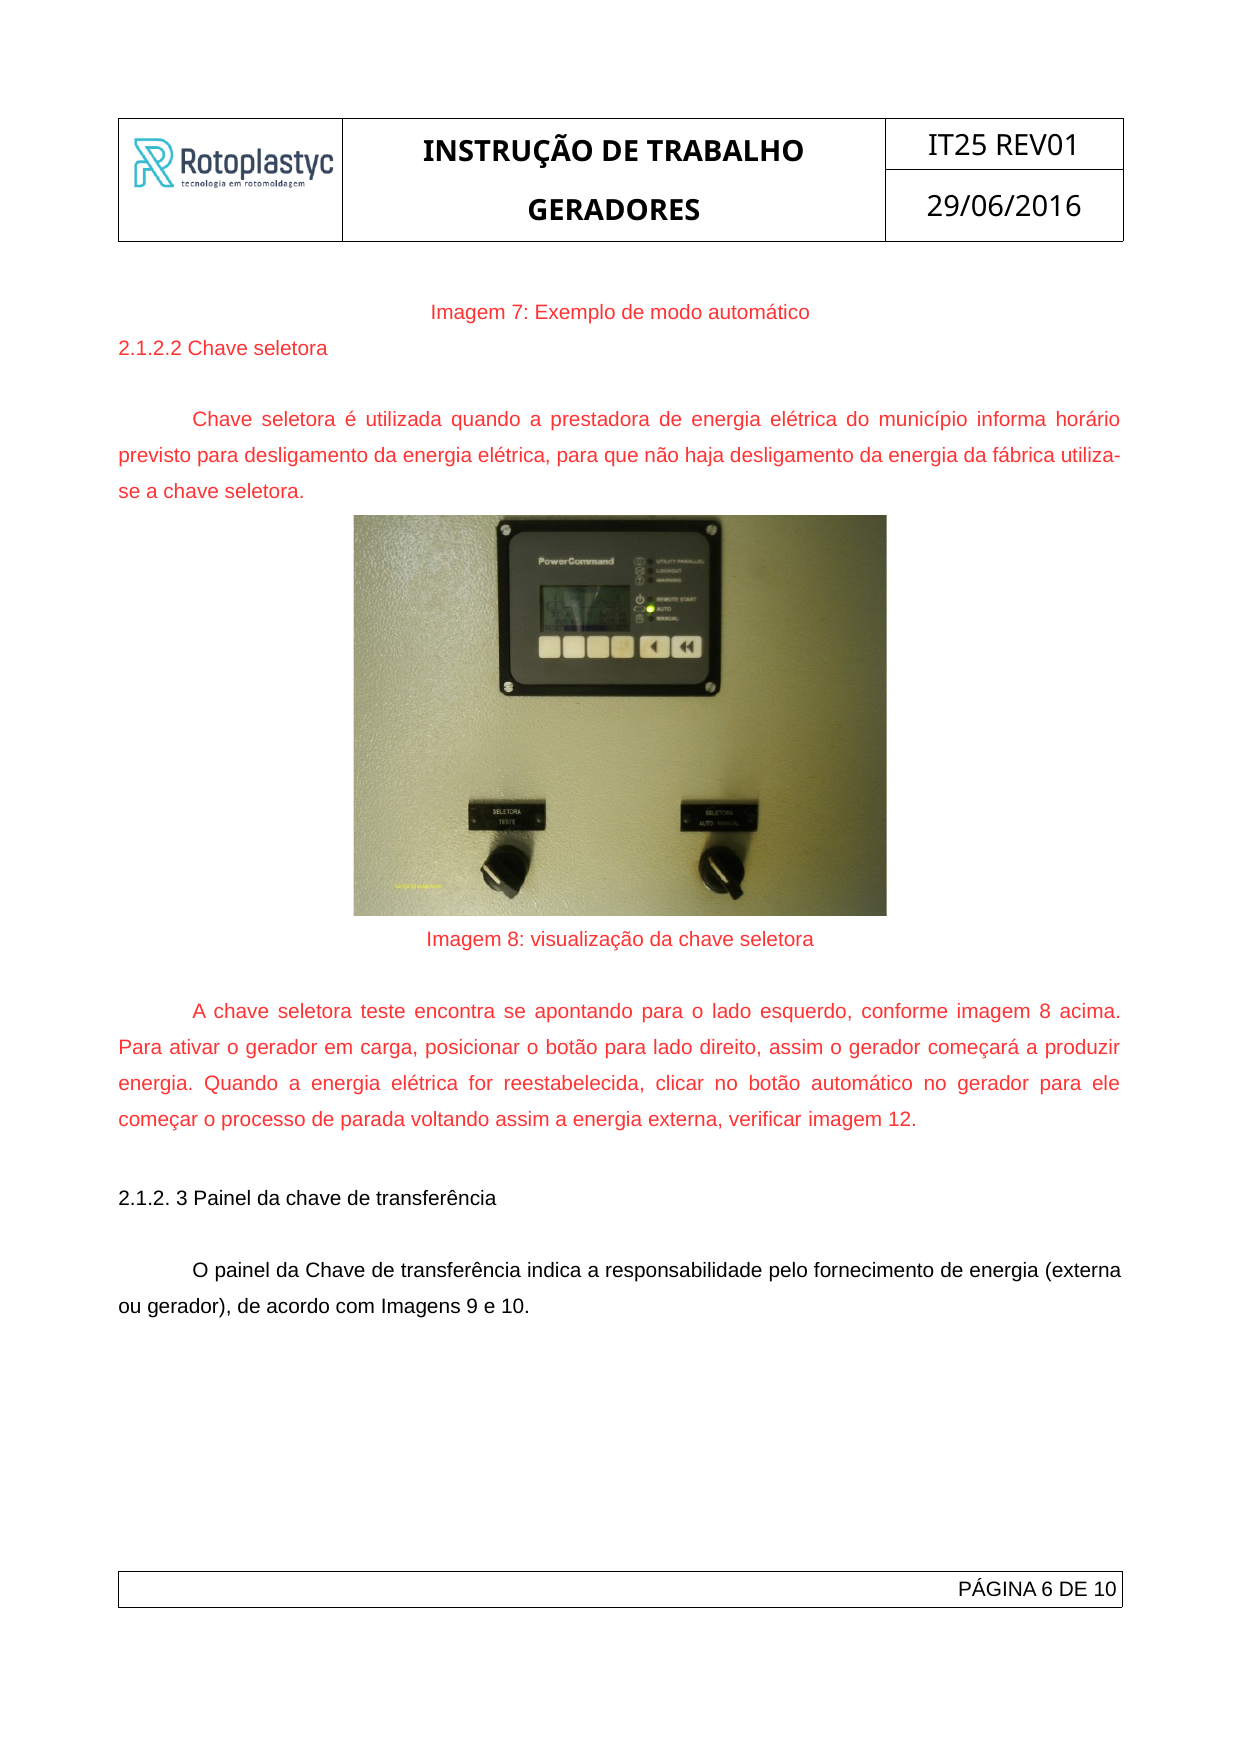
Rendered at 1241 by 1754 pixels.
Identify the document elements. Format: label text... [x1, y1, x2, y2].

text O painel da Chave de transferência indica a responsabilidade pelo fornecimento de energia (externa ou gerador), de acordo com Imagens 9 e 10. [118, 1258, 1122, 1318]
text 2.1.2. 3 Painel da chave de transferência [118, 1186, 1122, 1210]
text Chave seletora é utilizada quando a prestadora de energia elétrica do município informa horário previsto para desligamento da energia elétrica, para que não haja desligamento da energia da fábrica utiliza-se a chave seletora. [118, 407, 1122, 503]
text A chave seletora teste encontra se apontando para o lado esquerdo, conforme imagem 8 acima. Para ativar o gerador em carga, posicionar o botão para lado direito, assim o gerador começará a produzir energia. Quando a energia elétrica for reestabelecida, clicar no botão automático no gerador para ele começar o processo de parada voltando assim a energia externa, verificar imagem 12. [118, 999, 1122, 1131]
text Imagem 7: Exemplo de modo automático [118, 299, 1122, 323]
picture [353, 515, 887, 916]
picture [131, 132, 338, 193]
text 2.1.2.2 Chave seletora [118, 335, 1122, 359]
text Imagem 8: visualização da chave seletora [118, 515, 1122, 951]
